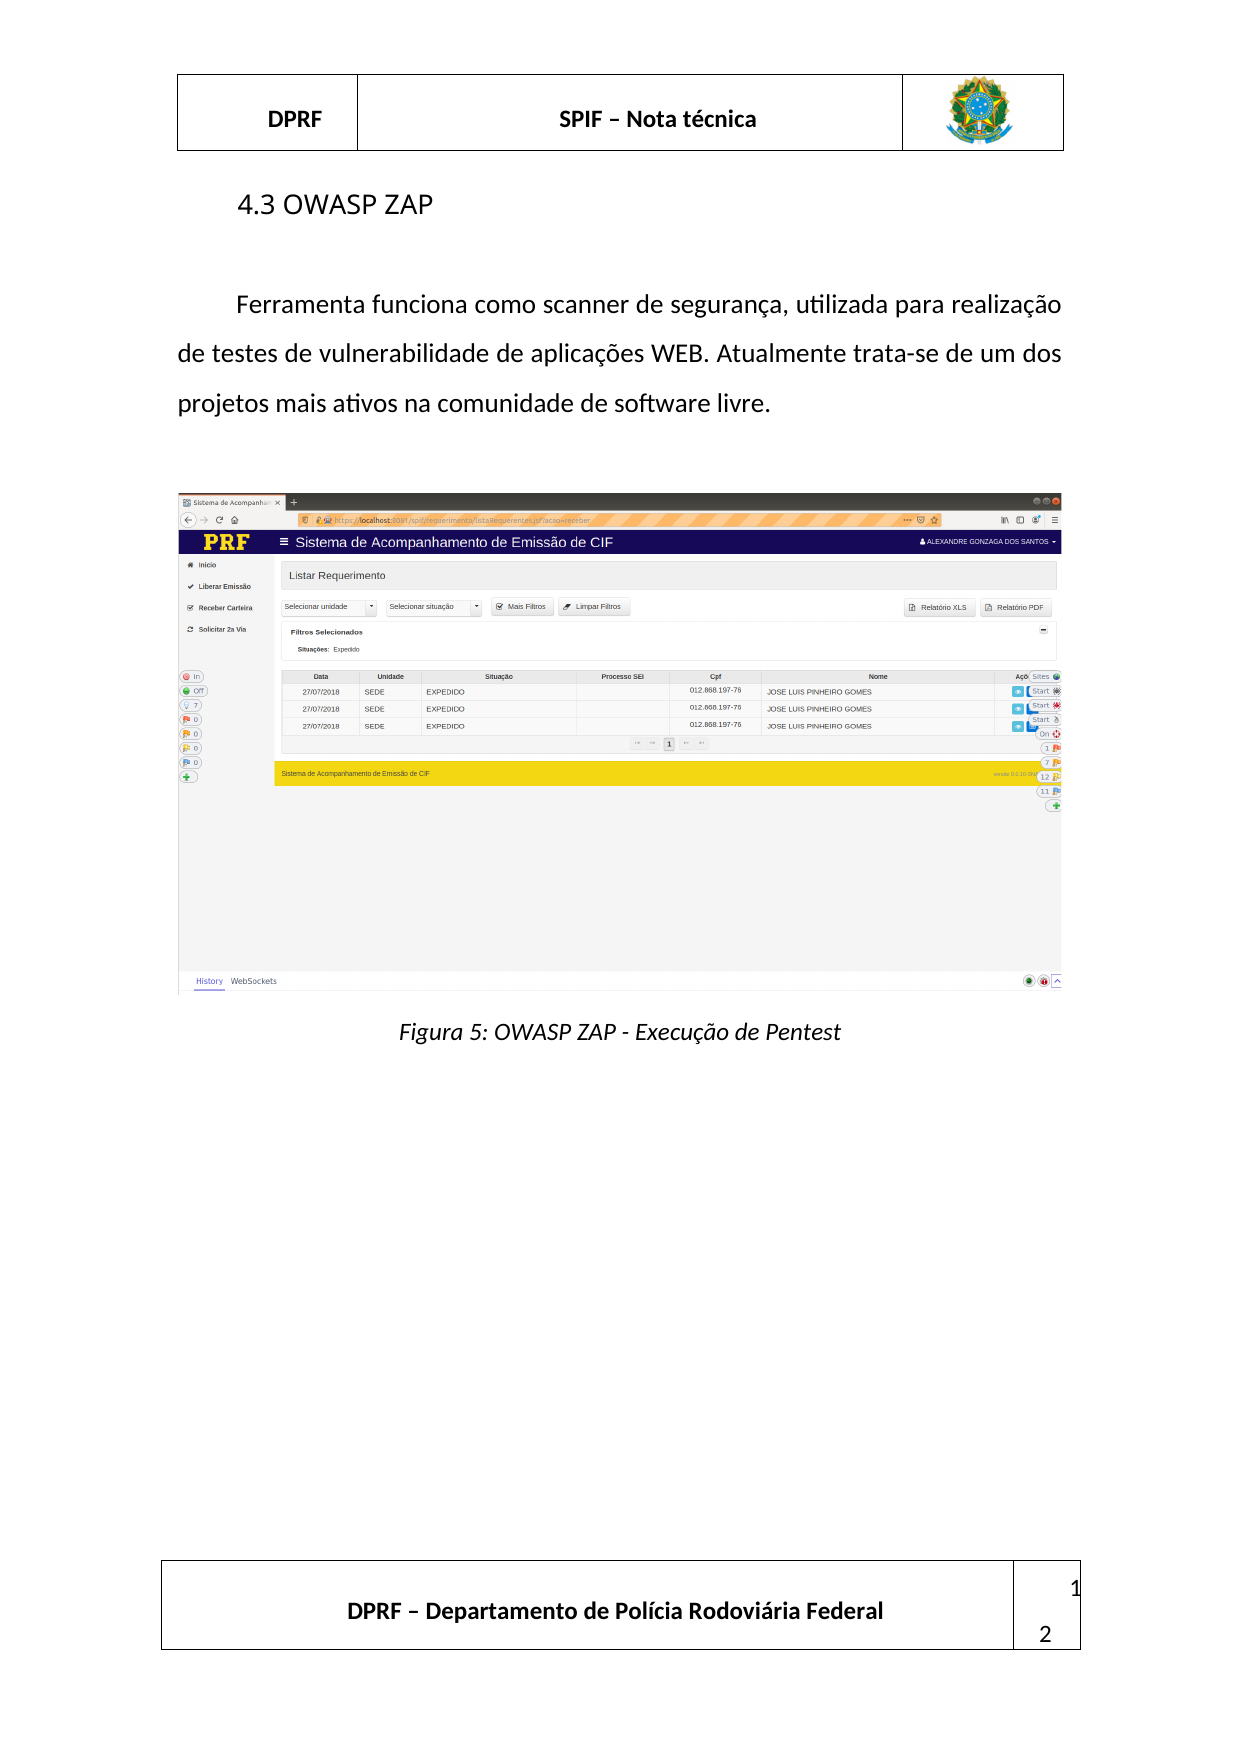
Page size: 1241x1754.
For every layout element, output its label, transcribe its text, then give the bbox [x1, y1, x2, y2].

picture [178, 493, 1062, 995]
picture [944, 75, 1020, 149]
text Figura 5: OWASP ZAP - Execução de Pentest [179, 995, 1062, 1047]
text Ferramenta funciona como scanner de segurança, utilizada para realização de testes de vulnerabilidade de aplicações WEB. Atualmente trata-se de um dos projetos mais ativos na comunidade de software livre. [177, 287, 1063, 336]
subtitle 4.3 OWASP ZAP [177, 186, 237, 223]
subtitle 4.3 OWASP ZAP [434, 186, 1063, 223]
text Ferramenta funciona como scanner de segurança, utilizada para realização de testes de vulnerabilidade de aplicações WEB. Atualmente trata-se de um dos projetos mais ativos na comunidade de software livre. [177, 369, 1063, 419]
